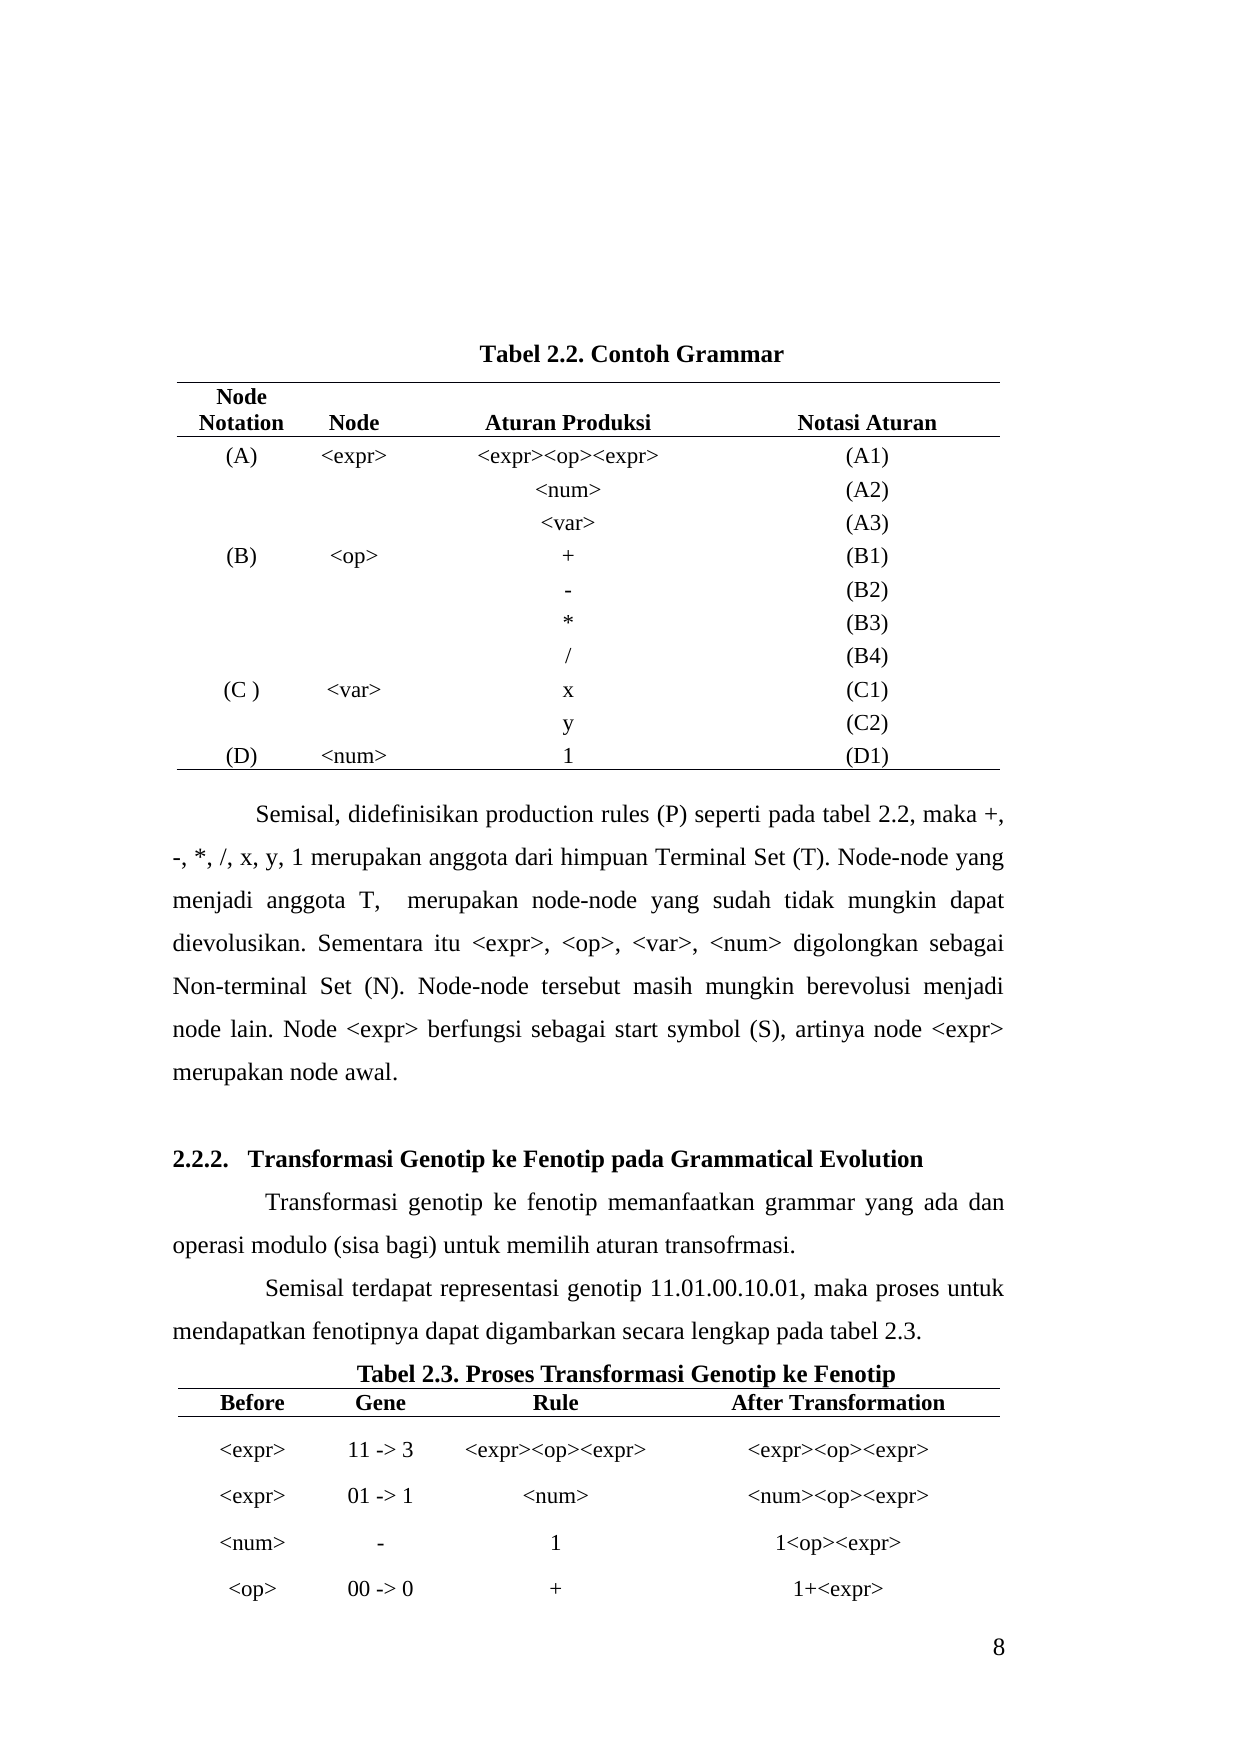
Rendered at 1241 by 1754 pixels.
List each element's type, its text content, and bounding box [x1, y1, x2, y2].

table_cell [306, 569, 402, 602]
table_cell <op> [178, 1555, 327, 1602]
table_cell (B3) [734, 602, 1000, 636]
text Semisal, didefinisikan production rules (P) seperti pada tabel 2.2, maka +, -, *, /, x, y, 1 merupakan anggota dari himpuan Terminal Set (T). Node-node yang menjadi anggota T, merupakan node-node yang sudah tidak mungkin dapat dievolusikan. Sementara itu <expr>, <op>, <var>, <num> digolongkan sebagai Non-terminal Set (N). Node-node tersebut masih mungkin berevolusi menjadi node lain. Node <expr> berfungsi sebagai start symbol (S), artinya node <expr> merupakan node awal. [172, 799, 1005, 1086]
table_cell [177, 469, 306, 502]
table_cell [306, 636, 402, 669]
table_cell (B1) [734, 536, 1000, 569]
list Tabel 2.3. Proses Transformasi Genotip ke Fenotip [210, 1359, 1005, 1388]
table_cell 11 -> 3 [327, 1417, 434, 1462]
table_cell x [402, 669, 734, 702]
table_cell + [434, 1555, 677, 1602]
table_cell <num> [434, 1462, 677, 1509]
table_cell (B2) [734, 569, 1000, 602]
table_header Notasi Aturan [734, 383, 1000, 436]
table_cell <expr><op><expr> [434, 1417, 677, 1462]
table_cell [177, 569, 306, 602]
table_cell <expr><op><expr> [677, 1417, 1000, 1462]
table_cell <expr> [178, 1417, 327, 1462]
table_cell [306, 502, 402, 536]
table_cell <num> [402, 469, 734, 502]
table_cell + [402, 536, 734, 569]
table_cell 1 [434, 1509, 677, 1555]
table_cell <var> [306, 669, 402, 702]
text Semisal terdapat representasi genotip 11.01.00.10.01, maka proses untuk mendapatkan fenotipnya dapat digambarkan secara lengkap pada tabel 2.3. [172, 1273, 1005, 1345]
table_cell / [402, 636, 734, 669]
table_cell 00 -> 0 [327, 1555, 434, 1602]
table_cell (B) [177, 536, 306, 569]
table_cell <num><op><expr> [677, 1462, 1000, 1509]
table_header Aturan Produksi [402, 383, 734, 436]
table_cell <op> [306, 536, 402, 569]
table_cell 1 [402, 736, 734, 769]
table_cell * [402, 602, 734, 636]
table_cell 01 -> 1 [327, 1462, 434, 1509]
table_cell <expr><op><expr> [402, 437, 734, 469]
table_cell (C2) [734, 702, 1000, 736]
text Transformasi genotip ke fenotip memanfaatkan grammar yang ada dan operasi modulo (sisa bagi) untuk memilih aturan transofrmasi. [172, 1187, 1005, 1259]
table_cell <num> [178, 1509, 327, 1555]
table_header Rule [434, 1389, 677, 1416]
table_cell y [402, 702, 734, 736]
table_cell [306, 602, 402, 636]
table_cell - [327, 1509, 434, 1555]
table_cell (A) [177, 437, 306, 469]
table_cell (B4) [734, 636, 1000, 669]
table_cell [177, 636, 306, 669]
table_cell [306, 469, 402, 502]
table_cell (C ) [177, 669, 306, 702]
table_cell (C1) [734, 669, 1000, 702]
table_header Node Notation [177, 383, 306, 436]
table_cell (A2) [734, 469, 1000, 502]
text Tabel 2.2. Contoh Grammar [172, 339, 1005, 367]
table_header After Transformation [677, 1389, 1000, 1416]
subtitle Transformasi Genotip ke Fenotip pada Grammatical Evolution [172, 1144, 1005, 1172]
table_cell 1<op><expr> [677, 1509, 1000, 1555]
table_cell [306, 702, 402, 736]
table_cell <expr> [306, 437, 402, 469]
table_cell <expr> [178, 1462, 327, 1509]
table_cell (D1) [734, 736, 1000, 769]
table_cell (D) [177, 736, 306, 769]
table_cell [177, 702, 306, 736]
table_header Before [178, 1389, 327, 1416]
table_cell (A1) [734, 437, 1000, 469]
table_cell <var> [402, 502, 734, 536]
table_header Gene [327, 1389, 434, 1416]
table_cell [177, 602, 306, 636]
table_cell (A3) [734, 502, 1000, 536]
table_cell <num> [306, 736, 402, 769]
table_header Node [306, 383, 402, 436]
table_cell 1+<expr> [677, 1555, 1000, 1602]
table_cell [177, 502, 306, 536]
table_cell - [402, 569, 734, 602]
